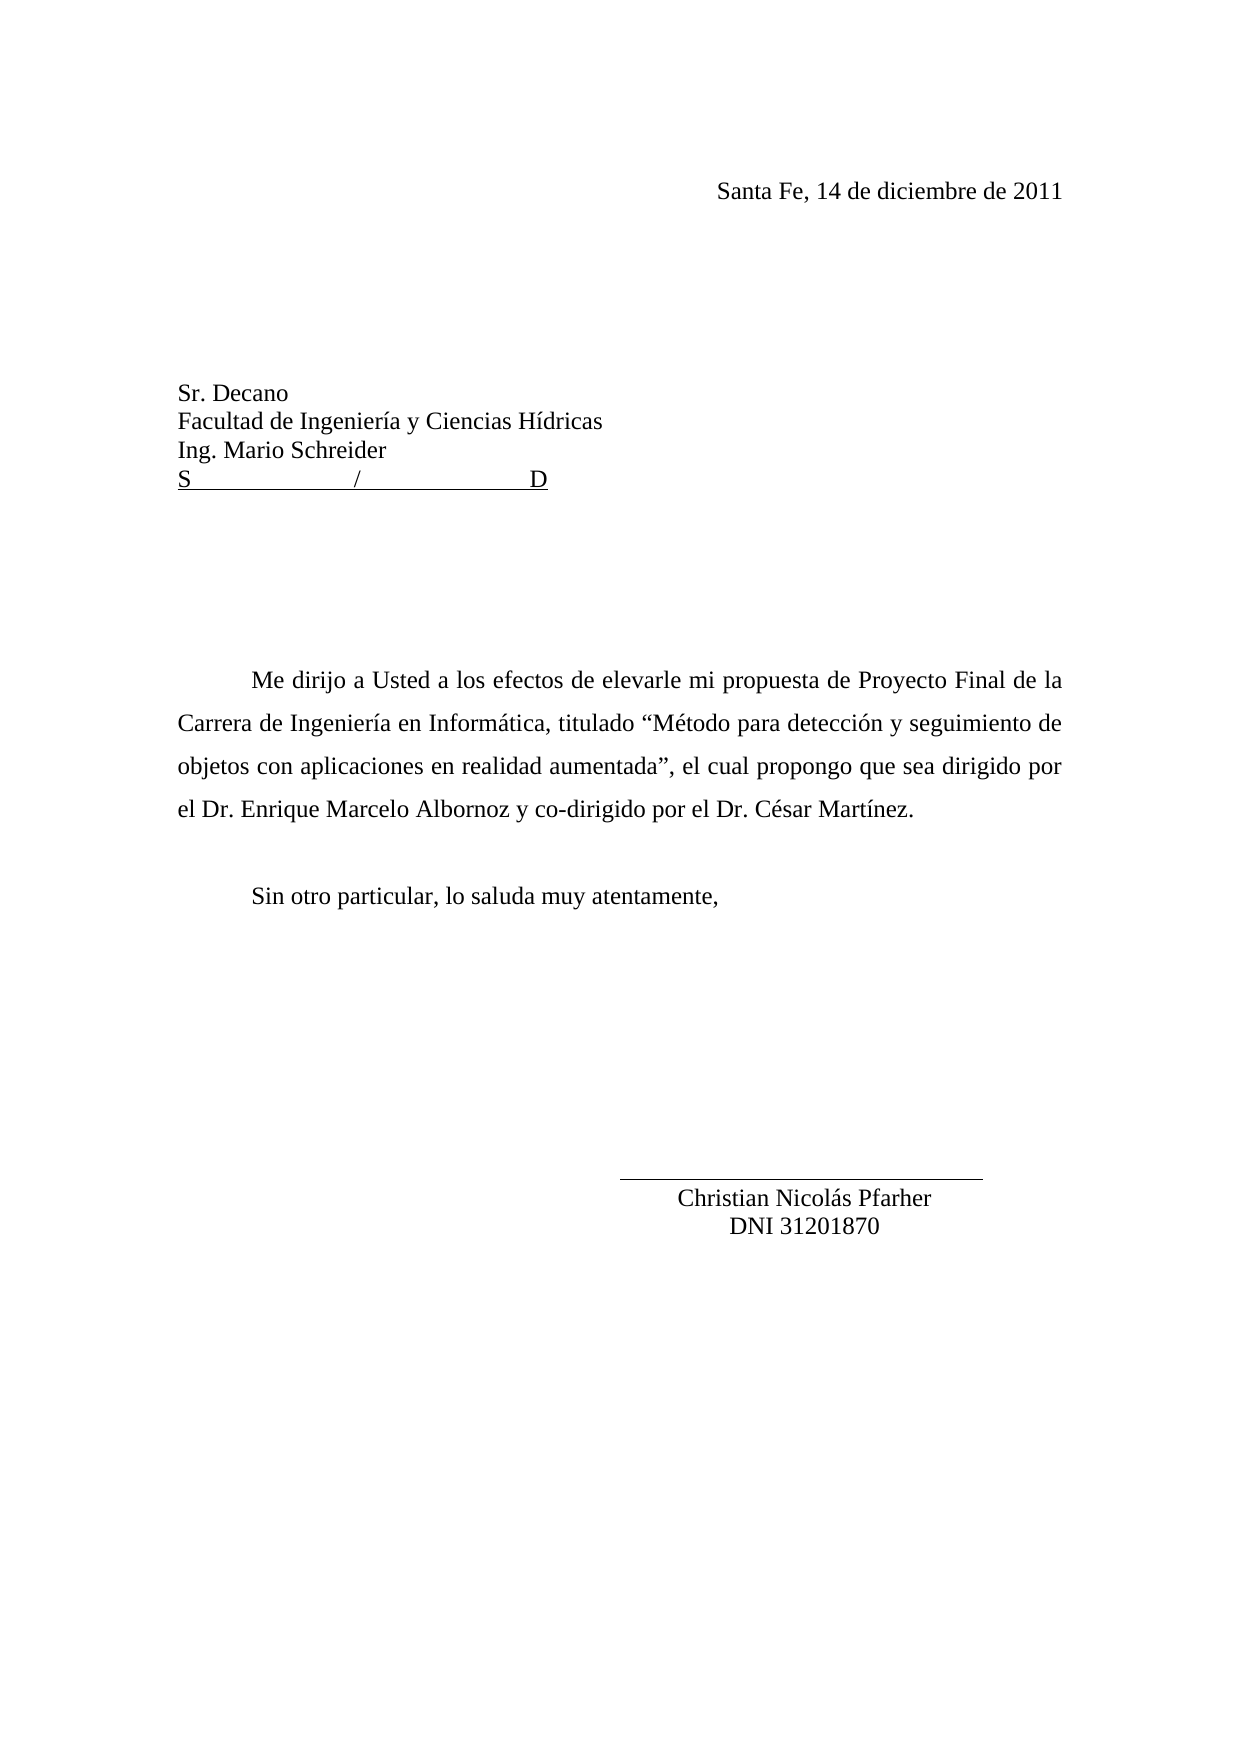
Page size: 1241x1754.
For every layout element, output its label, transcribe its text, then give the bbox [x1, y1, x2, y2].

text Ing. Mario Schreider [177, 435, 1063, 464]
text DNI 31201870 [472, 1211, 1063, 1240]
text Sin otro particular, lo saluda muy atentamente, [177, 881, 1063, 909]
text Facultad de Ingeniería y Ciencias Hídricas [177, 406, 1063, 435]
text Me dirijo a Usted a los efectos de elevarle mi propuesta de Proyecto Final de la Carrera de Ingeniería en Informática, titulado “Método para detección y seguimiento de objetos con aplicaciones en realidad aumentada”, el cual propongo que sea dirigido por el Dr. Enrique Marcelo Albornoz y co-dirigido por el Dr. César Martínez. [177, 665, 1063, 823]
text S / D [177, 464, 1063, 493]
text Santa Fe, 14 de diciembre de 2011 [177, 176, 1063, 205]
text Christian Nicolás Pfarher [472, 1183, 1063, 1211]
text Sr. Decano [177, 378, 1063, 406]
